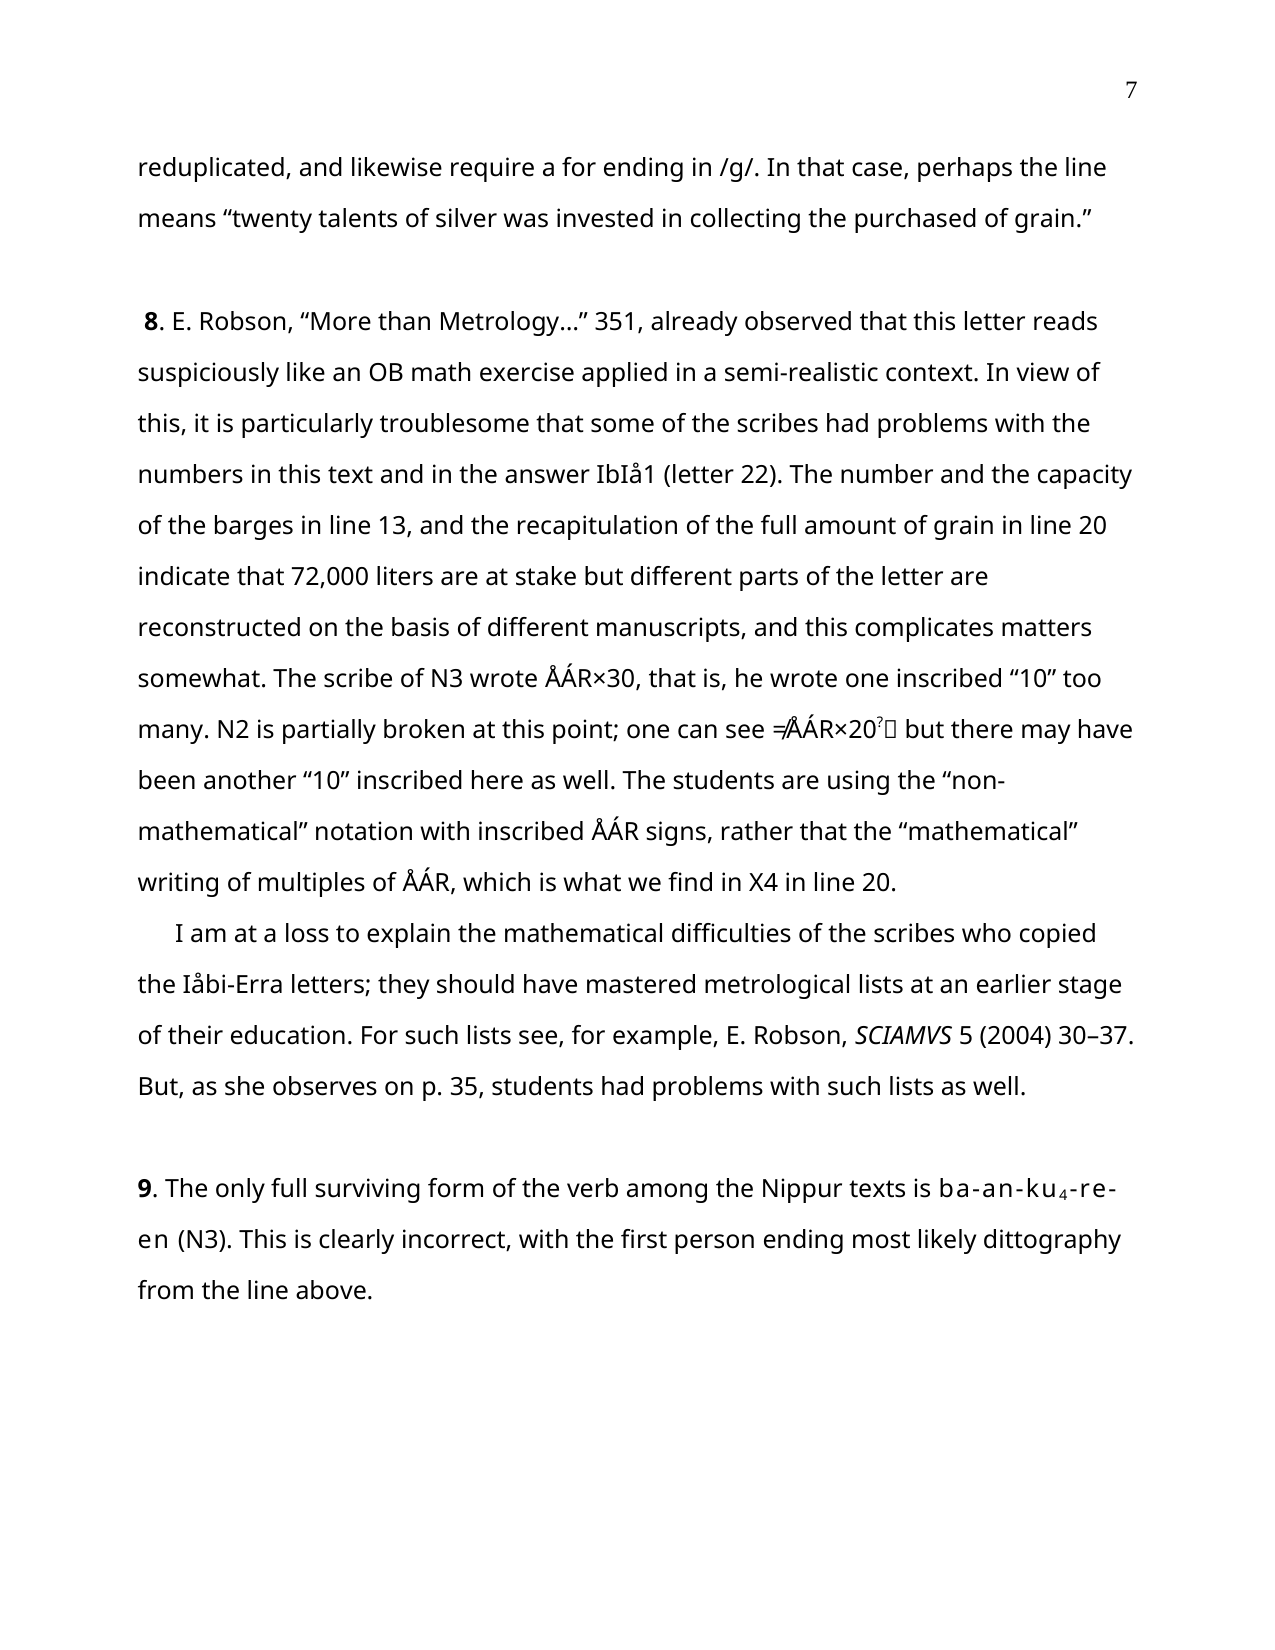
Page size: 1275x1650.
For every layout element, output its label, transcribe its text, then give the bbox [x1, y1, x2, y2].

text 9. The only full surviving form of the verb among the Nippur texts is ­ba-an-ku4-re-en (N3). This is clearly incorrect, with the first person ending most likely dittography from the line above. [137, 1171, 1138, 1307]
text 8. E. Robson, “More than Metrology…” 351, already observed that this letter reads suspiciously like an OB math exercise applied in a semi-realistic context. In view of this, it is particularly troublesome that some of the scribes had problems with the numbers in this text and in the answer IbIå1 (letter 22). The number and the capacity of the barges in line 13, and the recapitulation of the full amount of grain in line 20 indicate that 72,000 liters are at stake but different parts of the letter are reconstructed on the basis of different manuscripts, and this complicates matters somewhat. The scribe of N3 wrote ÅÁR×30, that is, he wrote one inscribed “10” too many. N2 is partially broken at this point; one can see ≠ÅÁR×20? but there may have been another “10” inscribed here as well. The students are using the “non-mathematical” notation with inscribed ÅÁR signs, rather that the “mathematical” writing of multiples of ÅÁR, which is what we find in X4 in line 20. [137, 303, 1138, 899]
text reduplicated, and likewise require a for ending in /g/. In that case, perhaps the line means “twenty talents of silver was invested in collecting the purchased of grain.” [137, 150, 1138, 235]
text I am at a loss to explain the mathematical difficulties of the scribes who copied the Iåbi-Erra letters; they should have mastered metrological lists at an earlier stage of their education. For such lists see, for example, E. Robson, SCIAMVS 5 (2004) 30–37. But, as she observes on p. 35, students had problems with such lists as well. [137, 916, 1138, 1103]
